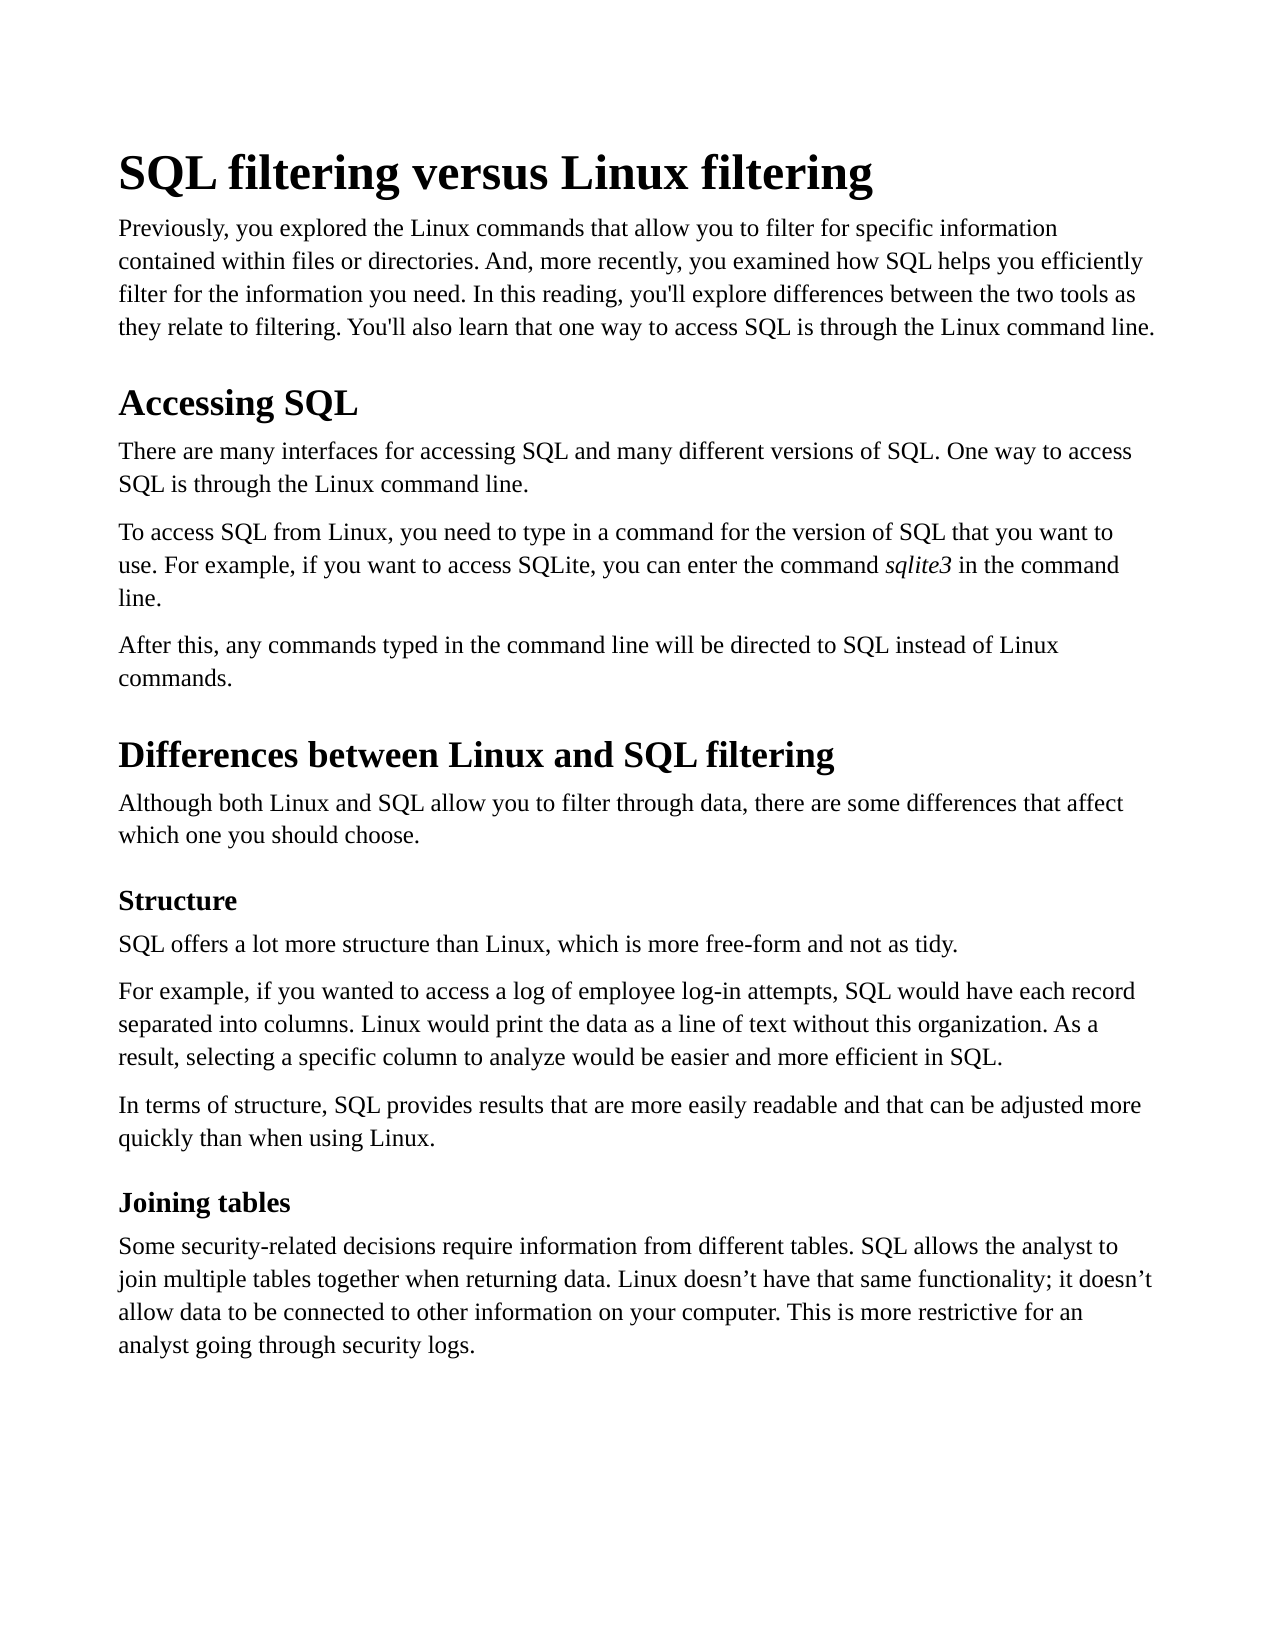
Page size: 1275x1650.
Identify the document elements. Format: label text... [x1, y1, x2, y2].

text In terms of structure, SQL provides results that are more easily readable and that can be adjusted more quickly than when using Linux. [118, 1090, 1157, 1152]
subtitle Accessing SQL [118, 381, 1157, 424]
text To access SQL from Linux, you need to type in a command for the version of SQL that you want to use. For example, if you want to access SQLite, you can enter the command sqlite3 in the command line. [118, 517, 1157, 612]
subtitle Differences between Linux and SQL filtering [118, 732, 1157, 775]
text Although both Linux and SQL allow you to filter through data, there are some differences that affect which one you should choose. [118, 788, 1157, 849]
subtitle Joining tables [118, 1185, 1157, 1219]
text Some security-related decisions require information from different tables. SQL allows the analyst to join multiple tables together when returning data. Linux doesn’t have that same functionality; it doesn’t allow data to be connected to other information on your computer. This is more restrictive for an analyst going through security logs. [118, 1231, 1157, 1359]
text Previously, you explored the Linux commands that allow you to filter for specific information contained within files or directories. And, more recently, you examined how SQL helps you efficiently filter for the information you need. In this reading, you'll explore differences between the two tools as they relate to filtering. You'll also learn that one way to access SQL is through the Linux command line. [118, 213, 1157, 341]
text There are many interfaces for accessing SQL and many different versions of SQL. One way to access SQL is through the Linux command line. [118, 436, 1157, 498]
text SQL offers a lot more structure than Linux, which is more free-form and not as tidy. [118, 929, 1157, 958]
text For example, if you wanted to access a log of employee log-in attempts, SQL would have each record separated into columns. Linux would print the data as a line of text without this organization. As a result, selecting a specific column to analyze would be easier and more efficient in SQL. [118, 976, 1157, 1071]
subtitle Structure [118, 883, 1157, 916]
text After this, any commands typed in the command line will be directed to SQL instead of Linux commands. [118, 631, 1157, 692]
subtitle SQL filtering versus Linux filtering [118, 143, 1157, 201]
